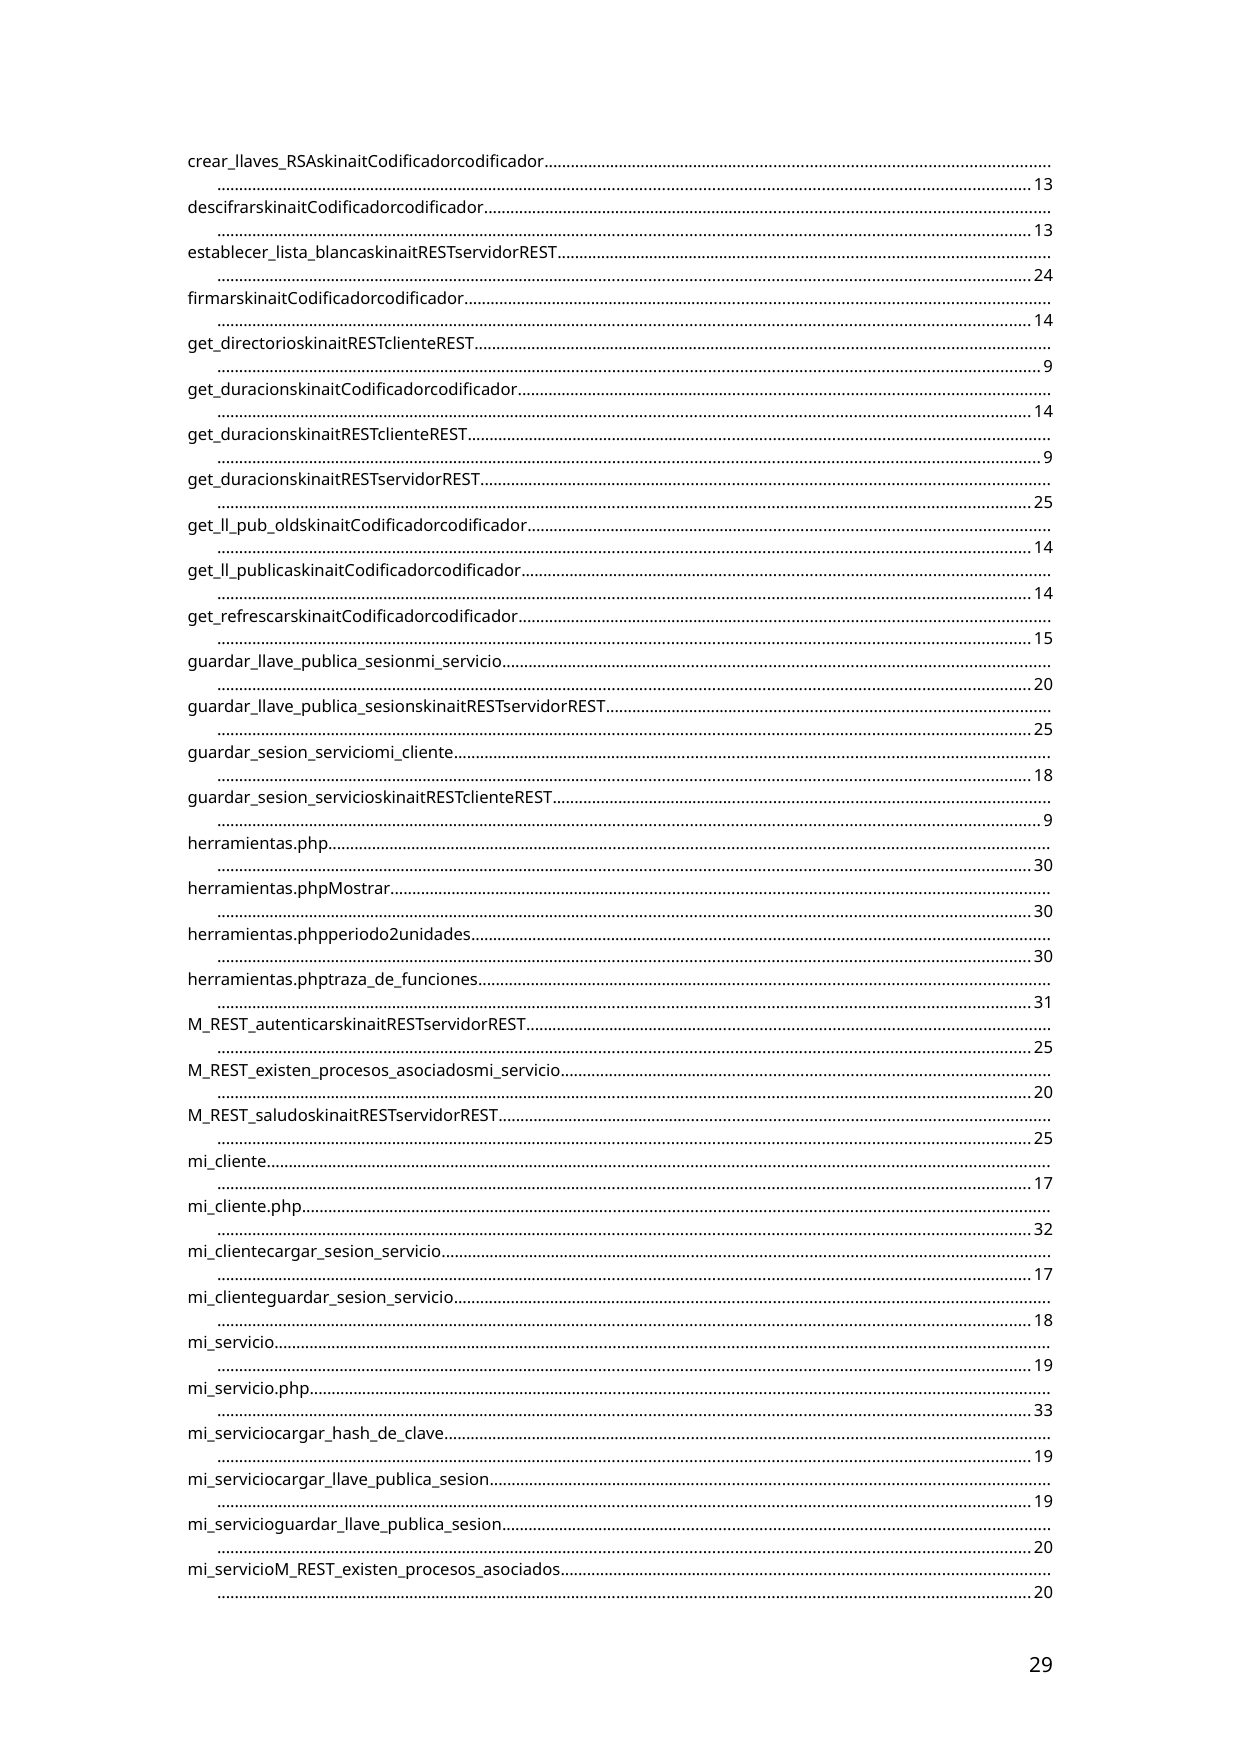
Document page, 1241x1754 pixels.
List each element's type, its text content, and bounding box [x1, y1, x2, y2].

text mi_cliente [187, 1149, 1053, 1172]
text mi_servicioM_REST_existen_procesos_asociados [187, 1558, 1053, 1581]
text 14 [217, 536, 1053, 559]
text 14 [217, 400, 1053, 422]
text get_duracionskinaitCodificadorcodificador [187, 377, 1053, 400]
text guardar_llave_publica_sesionskinaitRESTservidorREST [187, 695, 1053, 718]
text 20 [217, 1535, 1053, 1558]
text 25 [217, 1126, 1053, 1149]
text 25 [217, 718, 1053, 740]
text 25 [217, 1036, 1053, 1058]
text 18 [217, 1308, 1053, 1331]
text mi_clienteguardar_sesion_servicio [187, 1285, 1053, 1308]
text 30 [217, 945, 1053, 967]
text guardar_sesion_servicioskinaitRESTclienteREST [187, 786, 1053, 808]
text mi_serviciocargar_hash_de_clave [187, 1422, 1053, 1444]
text get_duracionskinaitRESTclienteREST [187, 422, 1053, 445]
text mi_serviciocargar_llave_publica_sesion [187, 1467, 1053, 1490]
text 15 [217, 627, 1053, 649]
text mi_clientecargar_sesion_servicio [187, 1240, 1053, 1263]
text M_REST_saludoskinaitRESTservidorREST [187, 1104, 1053, 1126]
text 13 [217, 173, 1053, 195]
text get_ll_pub_oldskinaitCodificadorcodificador [187, 513, 1053, 536]
text 20 [217, 1581, 1053, 1603]
text 19 [217, 1353, 1053, 1376]
text 19 [217, 1490, 1053, 1512]
text 19 [217, 1444, 1053, 1467]
text 30 [217, 899, 1053, 922]
text 13 [217, 218, 1053, 241]
text herramientas.phpperiodo2unidades [187, 922, 1053, 945]
text 14 [217, 309, 1053, 332]
text guardar_llave_publica_sesionmi_servicio [187, 649, 1053, 672]
text 20 [217, 672, 1053, 695]
text mi_cliente.php [187, 1194, 1053, 1217]
text 9 [217, 808, 1053, 831]
text herramientas.phpMostrar [187, 877, 1053, 899]
text mi_servicioguardar_llave_publica_sesion [187, 1512, 1053, 1535]
text establecer_lista_blancaskinaitRESTservidorREST [187, 241, 1053, 263]
text herramientas.php [187, 831, 1053, 854]
text 20 [217, 1081, 1053, 1104]
text mi_servicio [187, 1331, 1053, 1353]
text 18 [217, 763, 1053, 786]
text 32 [217, 1217, 1053, 1240]
text 33 [217, 1399, 1053, 1422]
text 31 [217, 990, 1053, 1013]
text 14 [217, 581, 1053, 604]
text 9 [217, 354, 1053, 377]
text guardar_sesion_serviciomi_cliente [187, 740, 1053, 763]
text 24 [217, 263, 1053, 286]
text M_REST_existen_procesos_asociadosmi_servicio [187, 1058, 1053, 1081]
text descifrarskinaitCodificadorcodificador [187, 195, 1053, 218]
text get_directorioskinaitRESTclienteREST [187, 332, 1053, 354]
text get_refrescarskinaitCodificadorcodificador [187, 604, 1053, 627]
text get_duracionskinaitRESTservidorREST [187, 468, 1053, 491]
text M_REST_autenticarskinaitRESTservidorREST [187, 1013, 1053, 1036]
text 25 [217, 491, 1053, 513]
text get_ll_publicaskinaitCodificadorcodificador [187, 559, 1053, 581]
text 9 [217, 445, 1053, 468]
text 17 [217, 1263, 1053, 1285]
text crear_llaves_RSAskinaitCodificadorcodificador [187, 150, 1053, 173]
text mi_servicio.php [187, 1376, 1053, 1399]
text 30 [217, 854, 1053, 877]
text herramientas.phptraza_de_funciones [187, 967, 1053, 990]
text 17 [217, 1172, 1053, 1194]
text firmarskinaitCodificadorcodificador [187, 286, 1053, 309]
